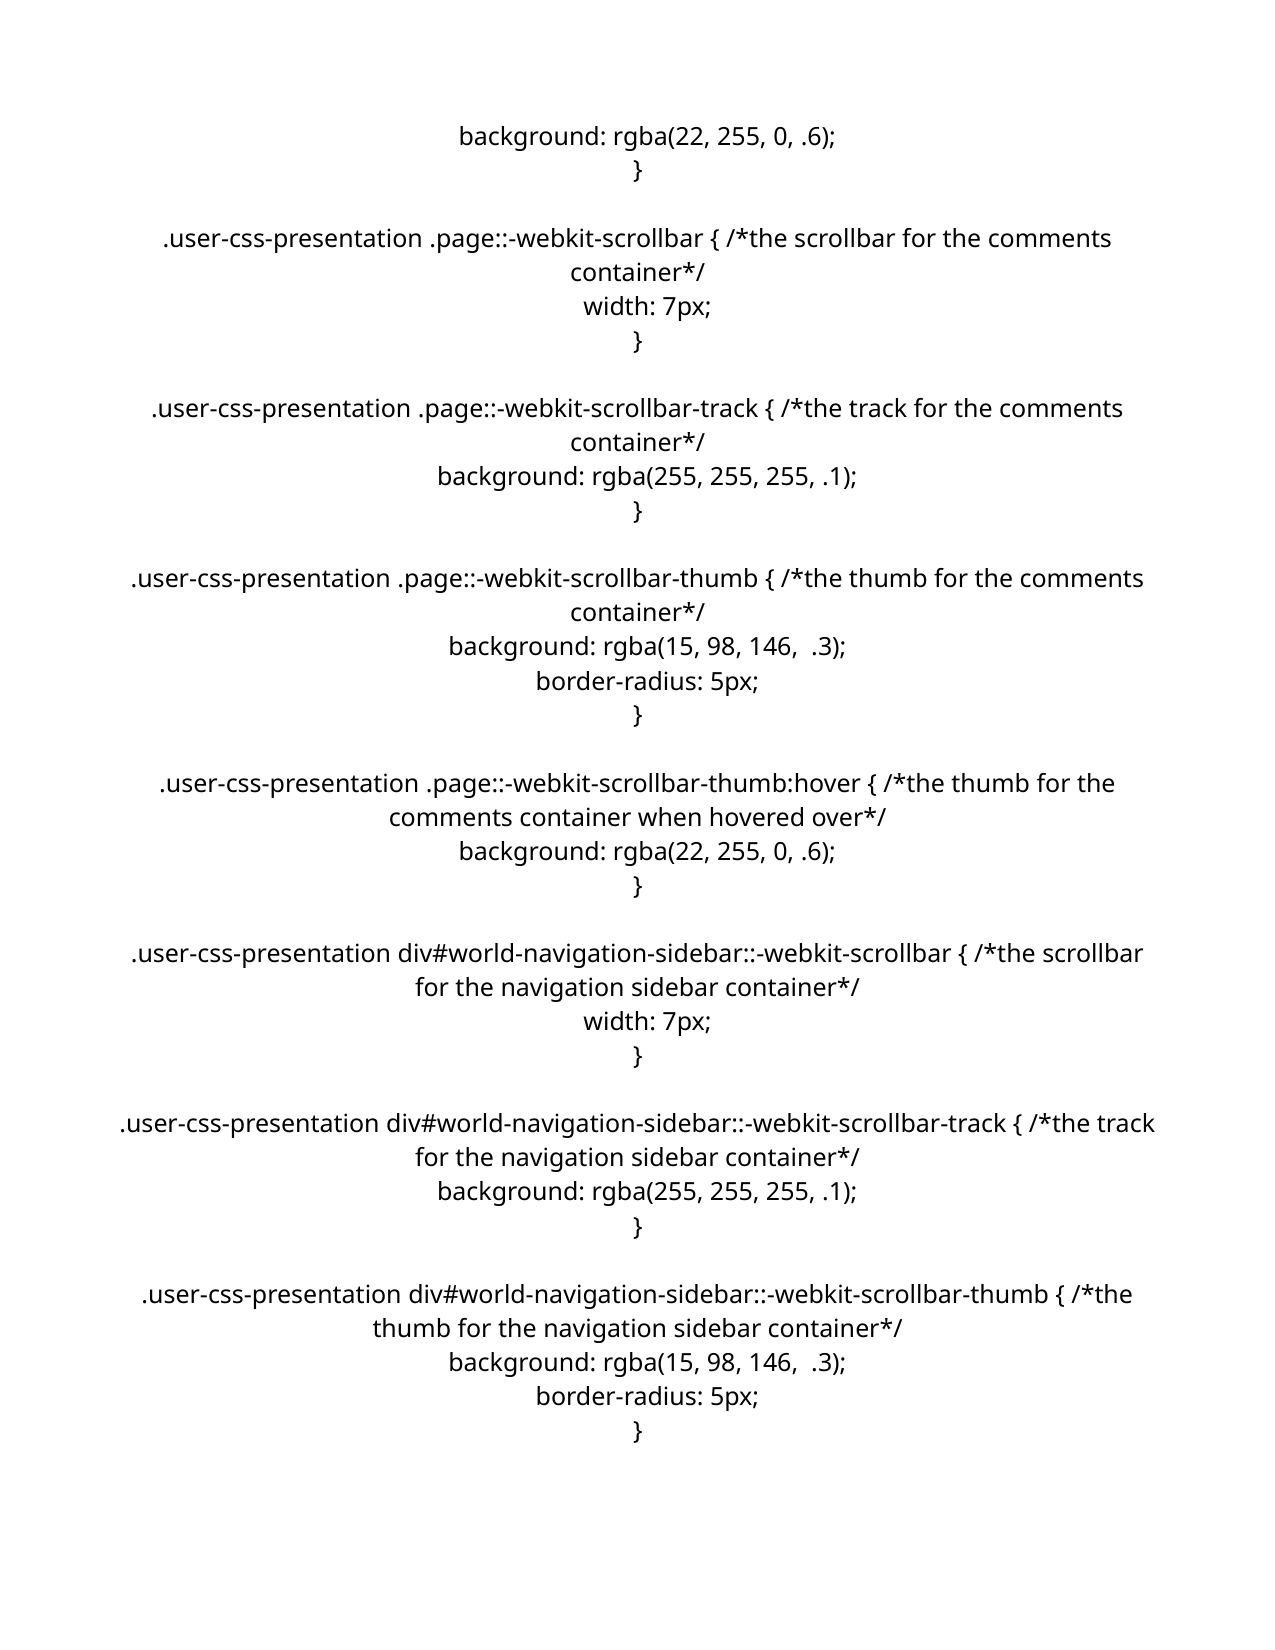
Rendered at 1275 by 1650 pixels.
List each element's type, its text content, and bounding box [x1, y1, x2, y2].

text width: 7px; [118, 288, 1157, 322]
text .user-css-presentation div#world-navigation-sidebar::-webkit-scrollbar-track { /*the track for the navigation sidebar container*/ [118, 1106, 1157, 1174]
text background: rgba(15, 98, 146, .3); [118, 1344, 1157, 1378]
text } [118, 152, 1157, 186]
text .user-css-presentation div#world-navigation-sidebar::-webkit-scrollbar { /*the scrollbar for the navigation sidebar container*/ [118, 936, 1157, 1004]
text background: rgba(255, 255, 255, .1); [118, 459, 1157, 493]
text background: rgba(255, 255, 255, .1); [118, 1174, 1157, 1208]
text .user-css-presentation div#world-navigation-sidebar::-webkit-scrollbar-thumb { /*the thumb for the navigation sidebar container*/ [118, 1276, 1157, 1344]
text } [118, 1208, 1157, 1242]
text } [118, 867, 1157, 902]
text } [118, 1038, 1157, 1072]
text } [118, 697, 1157, 731]
text border-radius: 5px; [118, 663, 1157, 697]
text background: rgba(15, 98, 146, .3); [118, 629, 1157, 663]
text .user-css-presentation .page::-webkit-scrollbar-thumb:hover { /*the thumb for the comments container when hovered over*/ [118, 765, 1157, 833]
text width: 7px; [118, 1004, 1157, 1038]
text .user-css-presentation .page::-webkit-scrollbar-thumb { /*the thumb for the comments container*/ [118, 561, 1157, 629]
text } [118, 493, 1157, 527]
text background: rgba(22, 255, 0, .6); [118, 118, 1157, 152]
text } [118, 322, 1157, 357]
text .user-css-presentation .page::-webkit-scrollbar { /*the scrollbar for the comments container*/ [118, 220, 1157, 288]
text .user-css-presentation .page::-webkit-scrollbar-track { /*the track for the comments container*/ [118, 391, 1157, 459]
text border-radius: 5px; [118, 1378, 1157, 1412]
text } [118, 1412, 1157, 1447]
text background: rgba(22, 255, 0, .6); [118, 833, 1157, 867]
